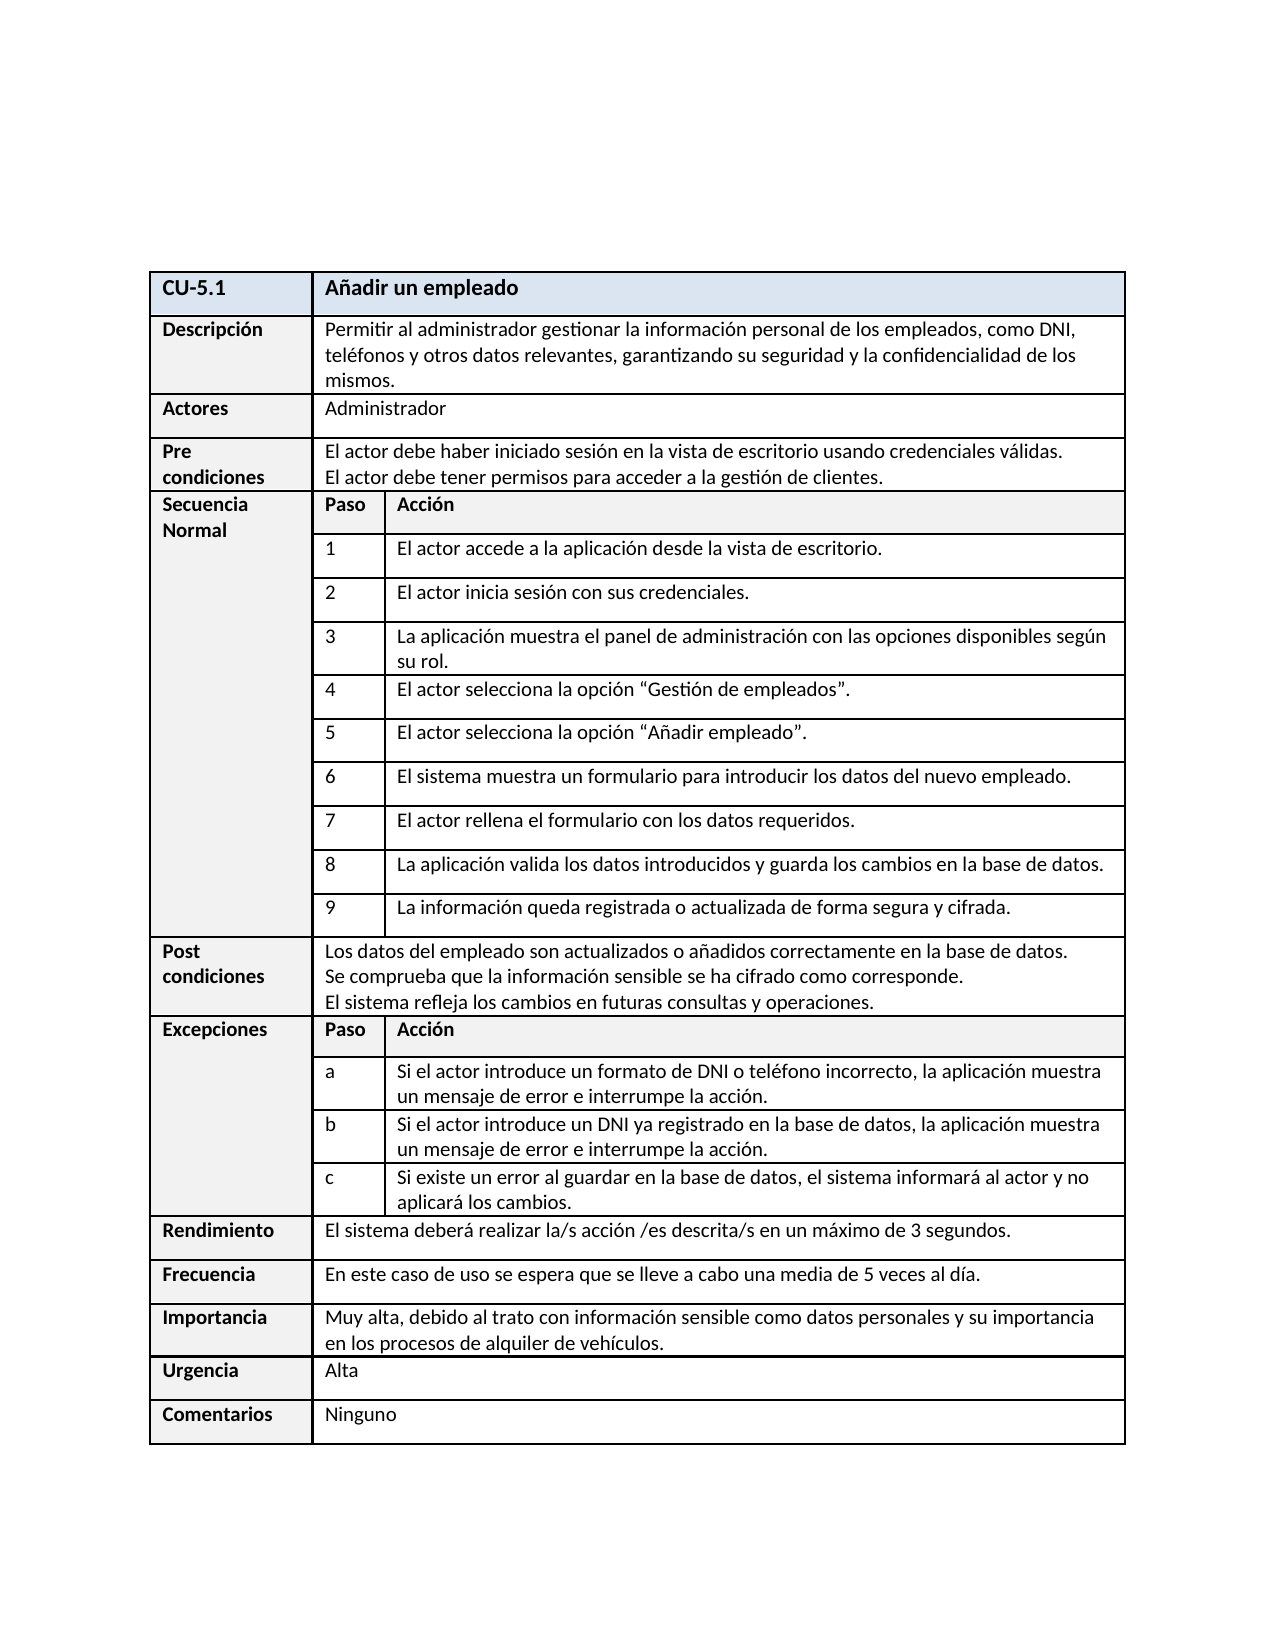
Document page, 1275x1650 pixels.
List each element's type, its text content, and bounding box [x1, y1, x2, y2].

table_cell El actor inicia sesión con sus credenciales. [386, 579, 1124, 621]
table_cell 4 [314, 676, 384, 717]
table_cell Si el actor introduce un DNI ya registrado en la base de datos, la aplicación muestra un mensaje de error e interrumpe la acción. [386, 1111, 1124, 1162]
table_cell 8 [314, 851, 384, 892]
table_cell Acción [386, 492, 1124, 533]
table_header CU-5.1 [151, 273, 311, 314]
table_cell Post condiciones [151, 938, 311, 1014]
table_cell Acción [386, 1017, 1124, 1056]
table_cell Los datos del empleado son actualizados o añadidos correctamente en la base de datos. Se comprueba que la información sensible se ha cifrado como corresponde. El sistema refleja los cambios en futuras consultas y operaciones. [314, 938, 1124, 1014]
table_cell 1 [314, 535, 384, 577]
table_cell Administrador [314, 395, 1124, 437]
table_cell La información queda registrada o actualizada de forma segura y cifrada. [386, 895, 1124, 936]
table_header Añadir un empleado [314, 273, 1124, 314]
table_cell Excepciones [151, 1017, 311, 1215]
table_cell Si el actor introduce un formato de DNI o teléfono incorrecto, la aplicación muestra un mensaje de error e interrumpe la acción. [386, 1058, 1124, 1109]
table_cell El actor selecciona la opción “Añadir empleado”. [386, 720, 1124, 761]
table_cell Importancia [151, 1305, 311, 1355]
table_cell Paso [314, 492, 384, 533]
table_cell El sistema muestra un formulario para introducir los datos del nuevo empleado. [386, 763, 1124, 805]
table_cell Urgencia [151, 1358, 311, 1399]
table_cell El actor selecciona la opción “Gestión de empleados”. [386, 676, 1124, 717]
table_cell Frecuencia [151, 1261, 311, 1302]
table_cell 7 [314, 807, 384, 849]
table_cell Comentarios [151, 1401, 311, 1443]
table_cell Alta [314, 1358, 1124, 1399]
table_cell 3 [314, 623, 384, 674]
table_cell Muy alta, debido al trato con información sensible como datos personales y su importancia en los procesos de alquiler de vehículos. [314, 1305, 1124, 1355]
table_cell Secuencia Normal [151, 492, 311, 936]
table_cell Si existe un error al guardar en la base de datos, el sistema informará al actor y no aplicará los cambios. [386, 1164, 1124, 1215]
table_cell Actores [151, 395, 311, 437]
table_cell Ninguno [314, 1401, 1124, 1443]
table_cell a [314, 1058, 384, 1109]
table_cell La aplicación muestra el panel de administración con las opciones disponibles según su rol. [386, 623, 1124, 674]
table_cell El actor rellena el formulario con los datos requeridos. [386, 807, 1124, 849]
table_cell Paso [314, 1017, 384, 1056]
table_cell c [314, 1164, 384, 1215]
table_cell El sistema deberá realizar la/s acción /es descrita/s en un máximo de 3 segundos. [314, 1217, 1124, 1259]
table_cell El actor debe haber iniciado sesión en la vista de escritorio usando credenciales válidas. El actor debe tener permisos para acceder a la gestión de clientes. [314, 439, 1124, 489]
table_cell 2 [314, 579, 384, 621]
table_cell 9 [314, 895, 384, 936]
table_cell En este caso de uso se espera que se lleve a cabo una media de 5 veces al día. [314, 1261, 1124, 1302]
table_cell Pre condiciones [151, 439, 311, 489]
table_cell b [314, 1111, 384, 1162]
table_cell Permitir al administrador gestionar la información personal de los empleados, como DNI, teléfonos y otros datos relevantes, garantizando su seguridad y la confidencialidad de los mismos. [314, 317, 1124, 393]
table_cell El actor accede a la aplicación desde la vista de escritorio. [386, 535, 1124, 577]
table_cell Rendimiento [151, 1217, 311, 1259]
table_cell 5 [314, 720, 384, 761]
table_cell Descripción [151, 317, 311, 393]
table_cell 6 [314, 763, 384, 805]
table_cell La aplicación valida los datos introducidos y guarda los cambios en la base de datos. [386, 851, 1124, 892]
